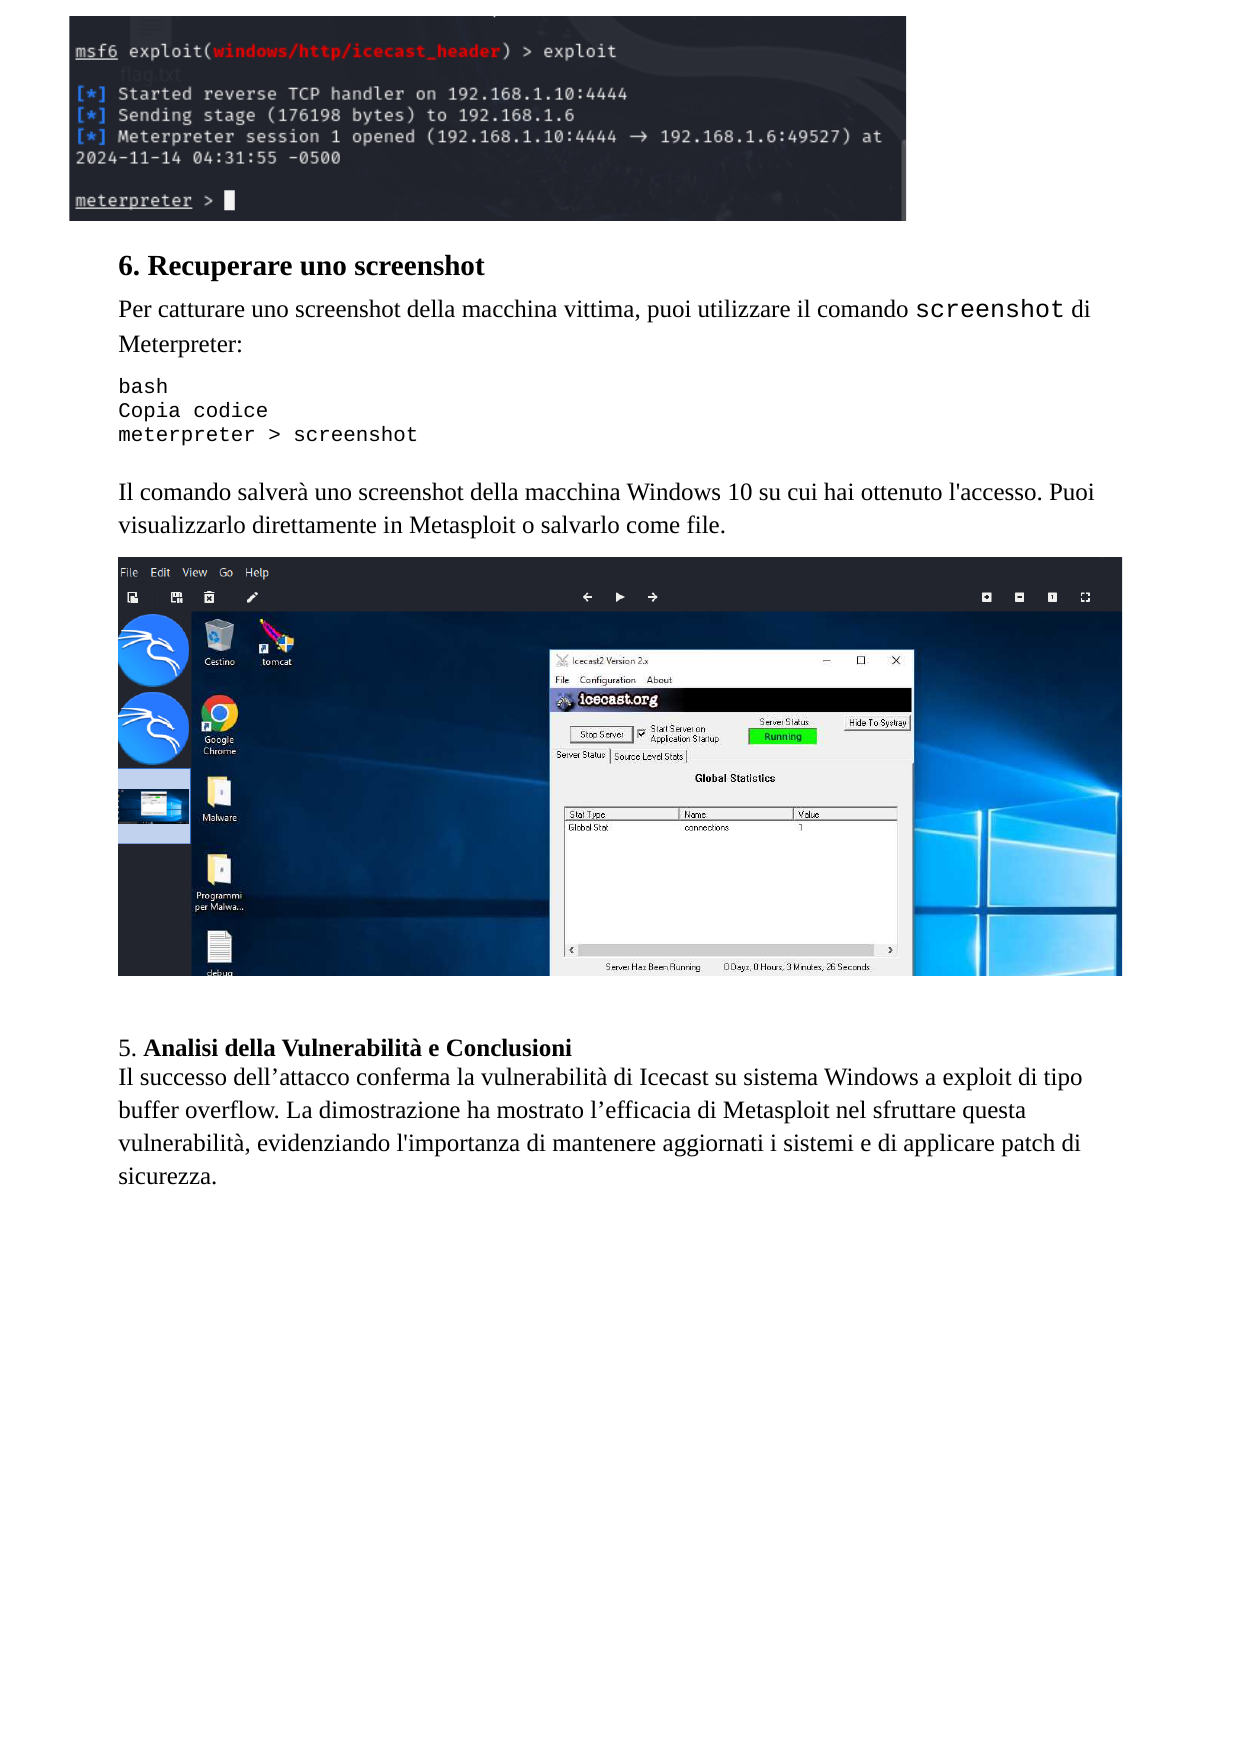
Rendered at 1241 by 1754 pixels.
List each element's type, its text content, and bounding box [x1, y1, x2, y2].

text Per catturare uno screenshot della macchina vittima, puoi utilizzare il comando screenshot di Meterpreter: [118, 294, 1122, 358]
text bash [118, 376, 1122, 400]
picture [118, 557, 1123, 976]
text Copia codice [118, 400, 1122, 424]
text Il comando salverà uno screenshot della macchina Windows 10 su cui hai ottenuto l'accesso. Puoi visualizzarlo direttamente in Metasploit o salvarlo come file. [118, 477, 1122, 539]
subtitle 6. Recuperare uno screenshot [118, 248, 1122, 281]
text 5. Analisi della Vulnerabilità e Conclusioni [118, 1033, 1122, 1062]
text meterpreter > screenshot [118, 424, 1122, 447]
text Il successo dell’attacco conferma la vulnerabilità di Icecast su sistema Windows a exploit di tipo buffer overflow. La dimostrazione ha mostrato l’efficacia di Metasploit nel sfruttare questa vulnerabilità, evidenziando l'importanza di mantenere aggiornati i sistemi e di applicare patch di sicurezza. [118, 1062, 1122, 1190]
picture [69, 16, 907, 221]
